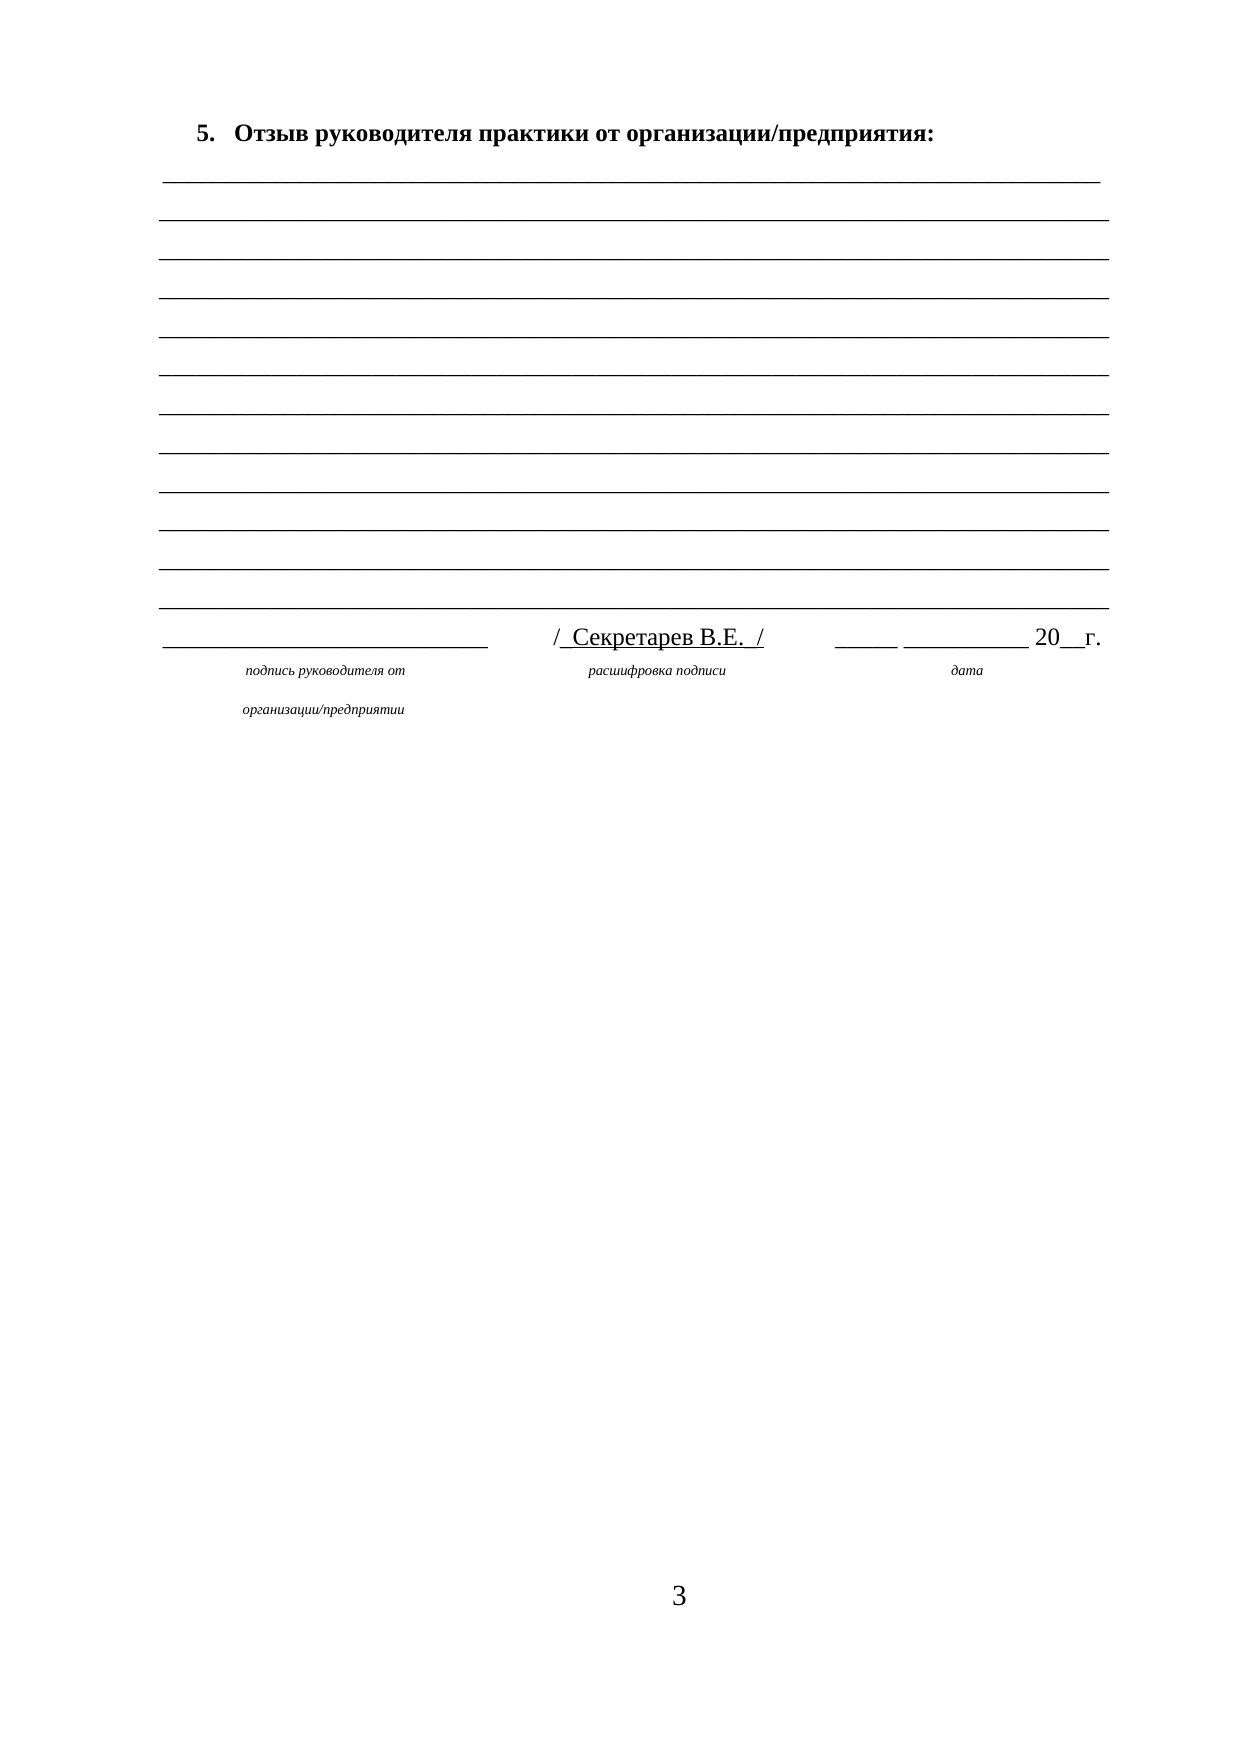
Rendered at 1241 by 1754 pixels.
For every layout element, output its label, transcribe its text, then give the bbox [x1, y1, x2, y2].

table_cell __________________________ [148, 622, 501, 662]
table_cell _____ __________ 20__г. [811, 622, 1121, 662]
table_cell подпись руководителя от организации/предприятии [148, 662, 501, 740]
table_header Отзыв руководителя практики от организации/предприятия: [148, 118, 1121, 157]
table_cell /_Секретарев В.Е._/ [501, 622, 811, 662]
table_cell расшифровка подписи [501, 662, 811, 740]
table_cell _______________________________________________________________________________________________________________________________________________________________________________________________________________________________________________________________________________________________________________________________________________________________________________________________________________________________________________________________________________________________________________________________________________________________________________________________________________________________________________________________________________________________________________________________________________________________________________________________________________________________________________________________________________________________________________________________________________ [148, 157, 1121, 622]
table_cell дата [811, 662, 1121, 740]
